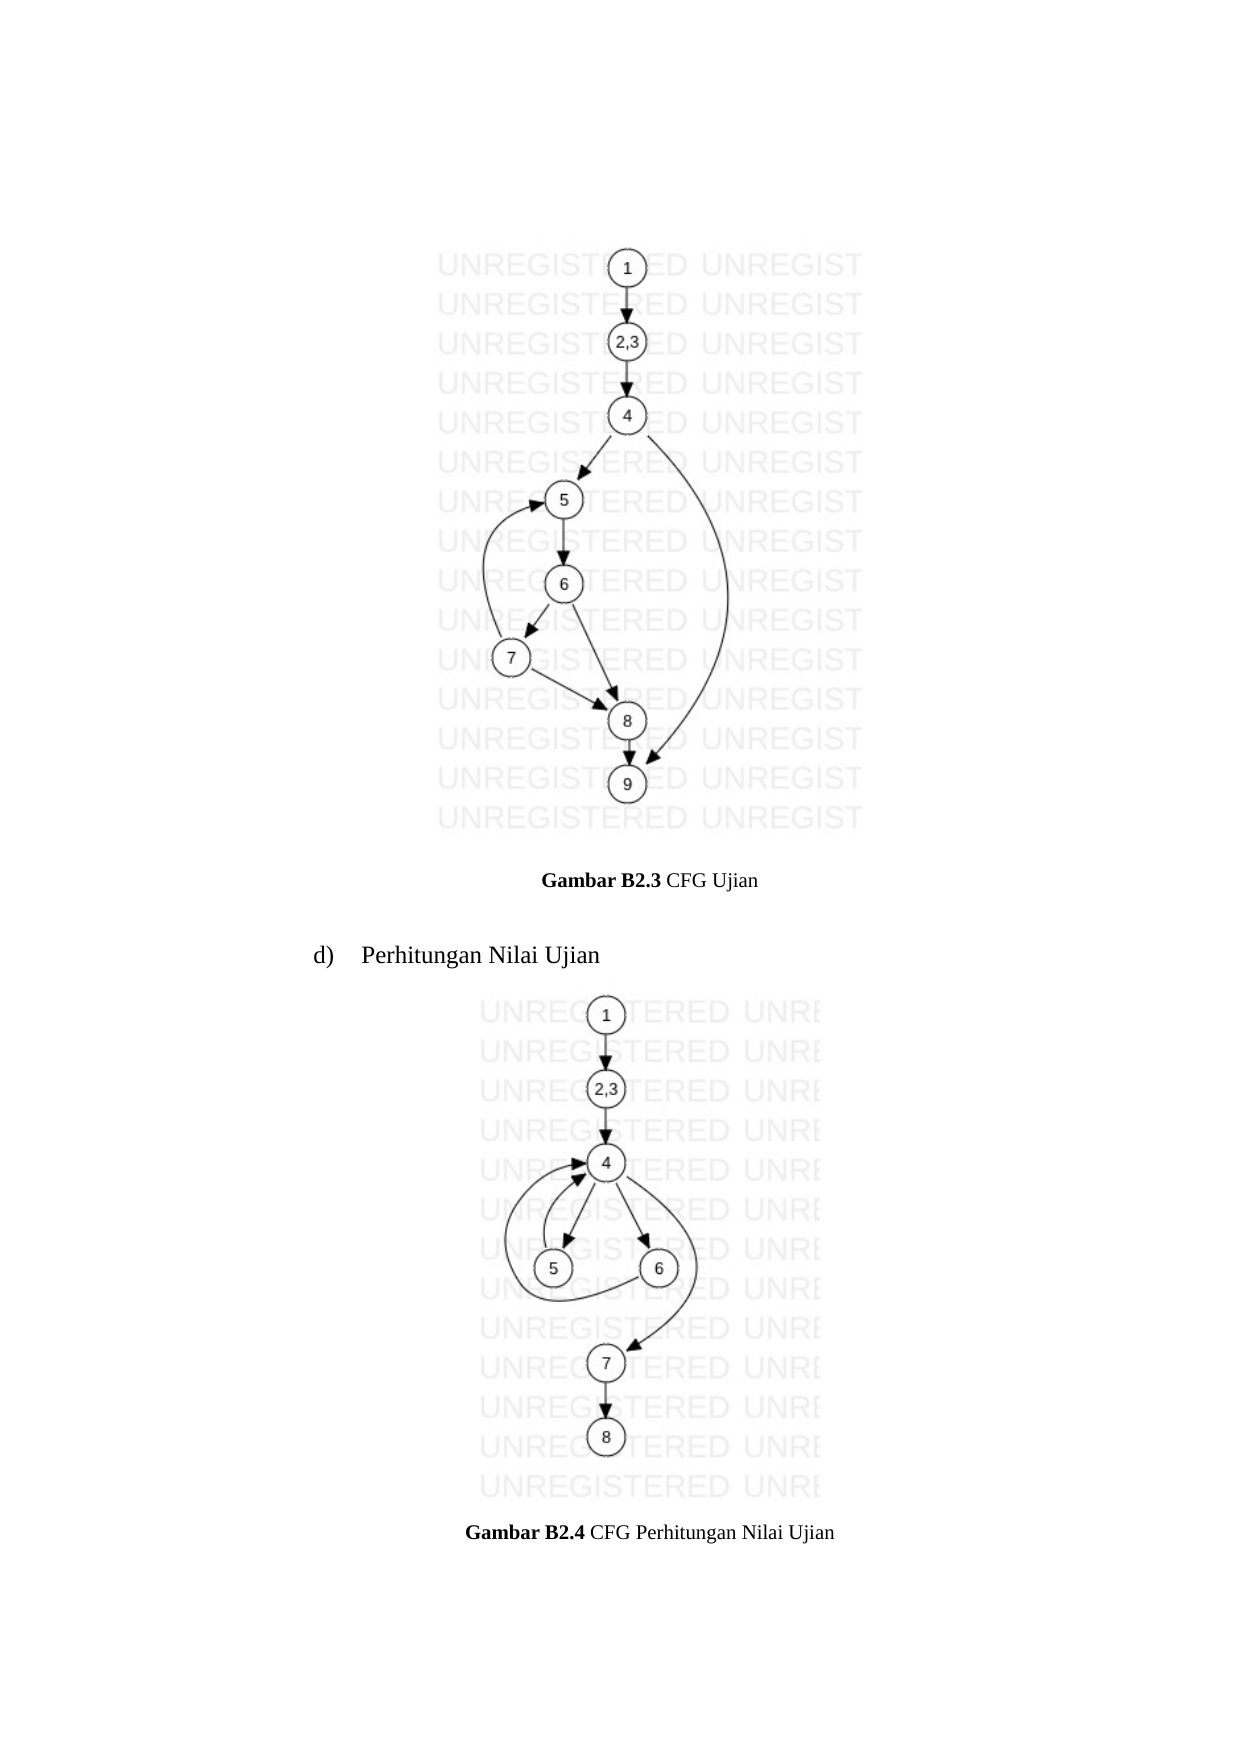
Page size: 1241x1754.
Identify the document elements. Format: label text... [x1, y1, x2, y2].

picture [479, 983, 820, 1509]
text Gambar B2.4 CFG Perhitungan Nilai Ujian [236, 983, 1063, 1544]
list Gambar B2.3 CFG Ujian [236, 236, 1063, 892]
list Perhitungan Nilai Ujian [313, 940, 1063, 969]
picture [437, 236, 863, 856]
